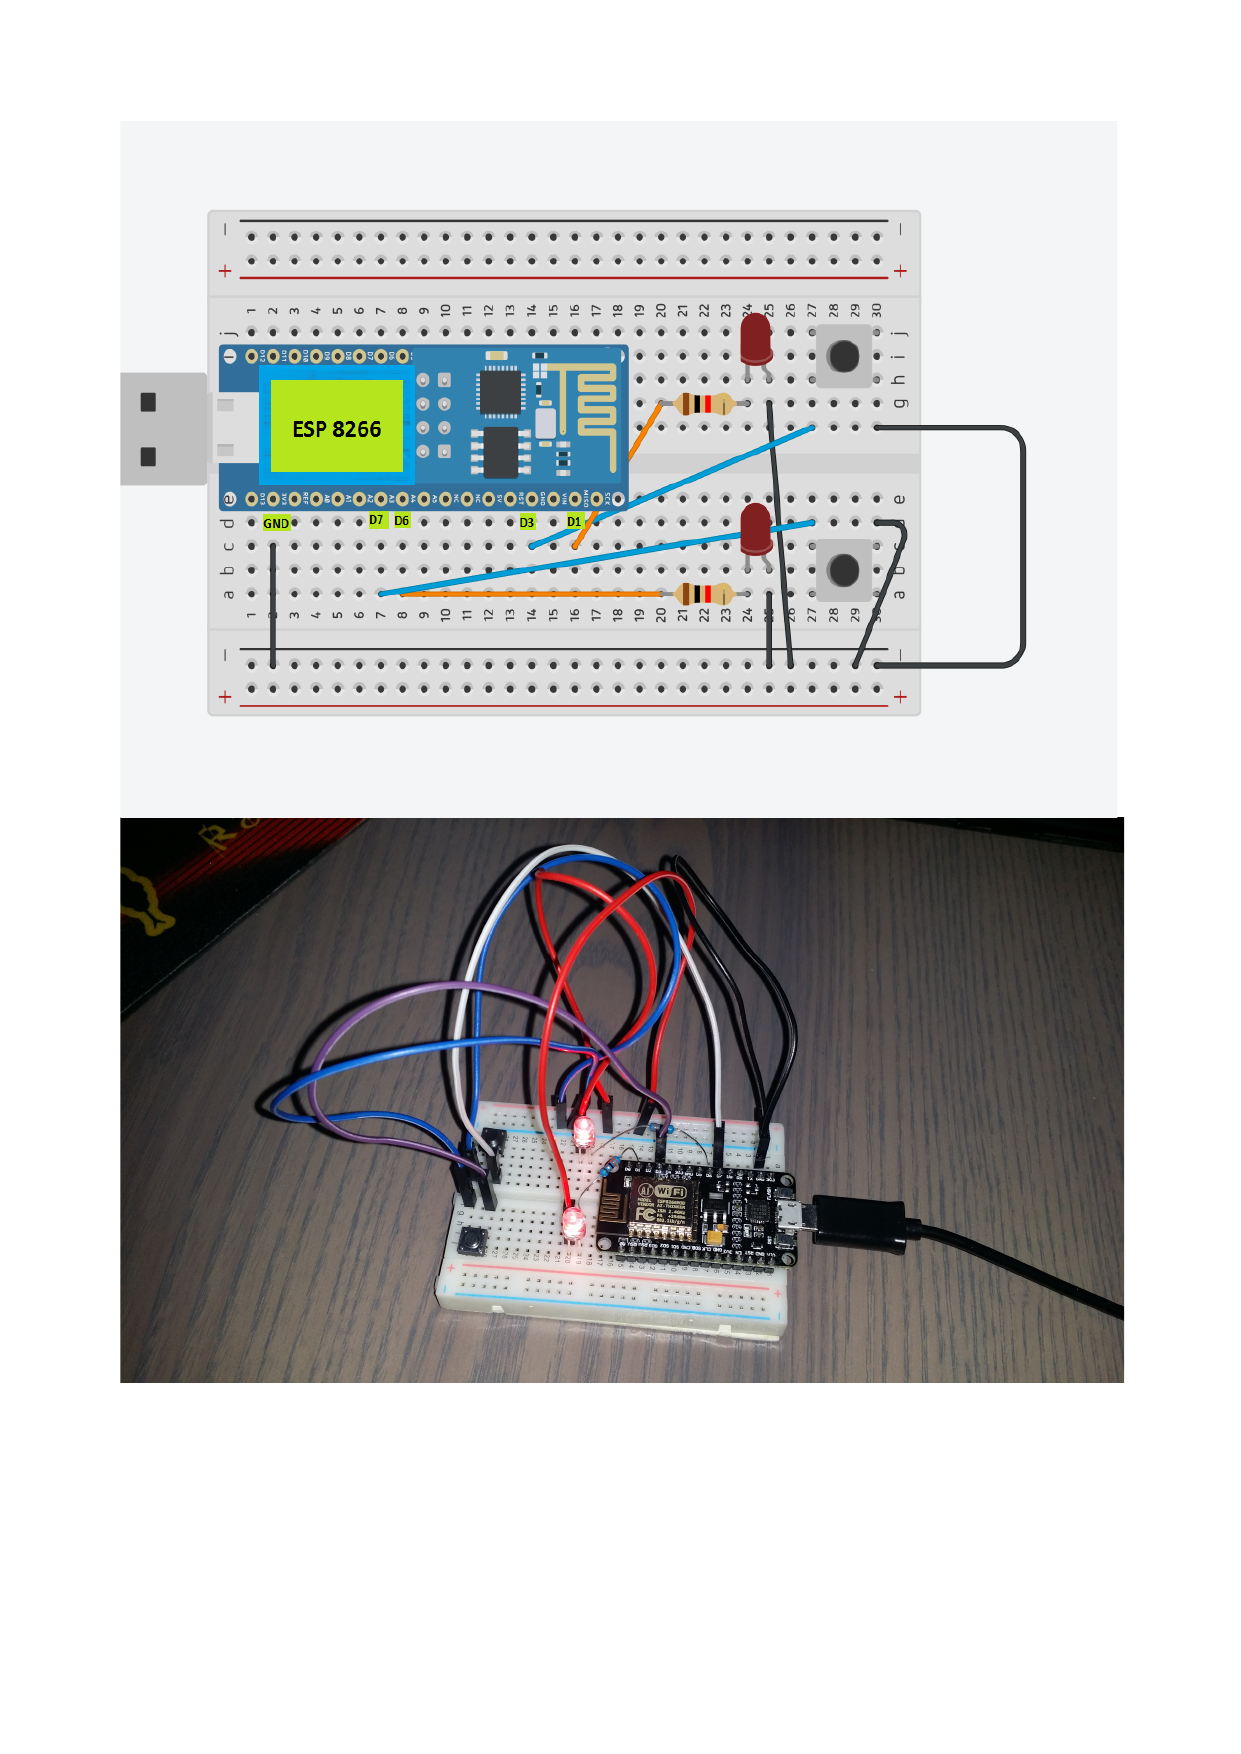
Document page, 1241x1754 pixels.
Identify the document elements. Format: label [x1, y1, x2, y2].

picture [120, 121, 1125, 1383]
